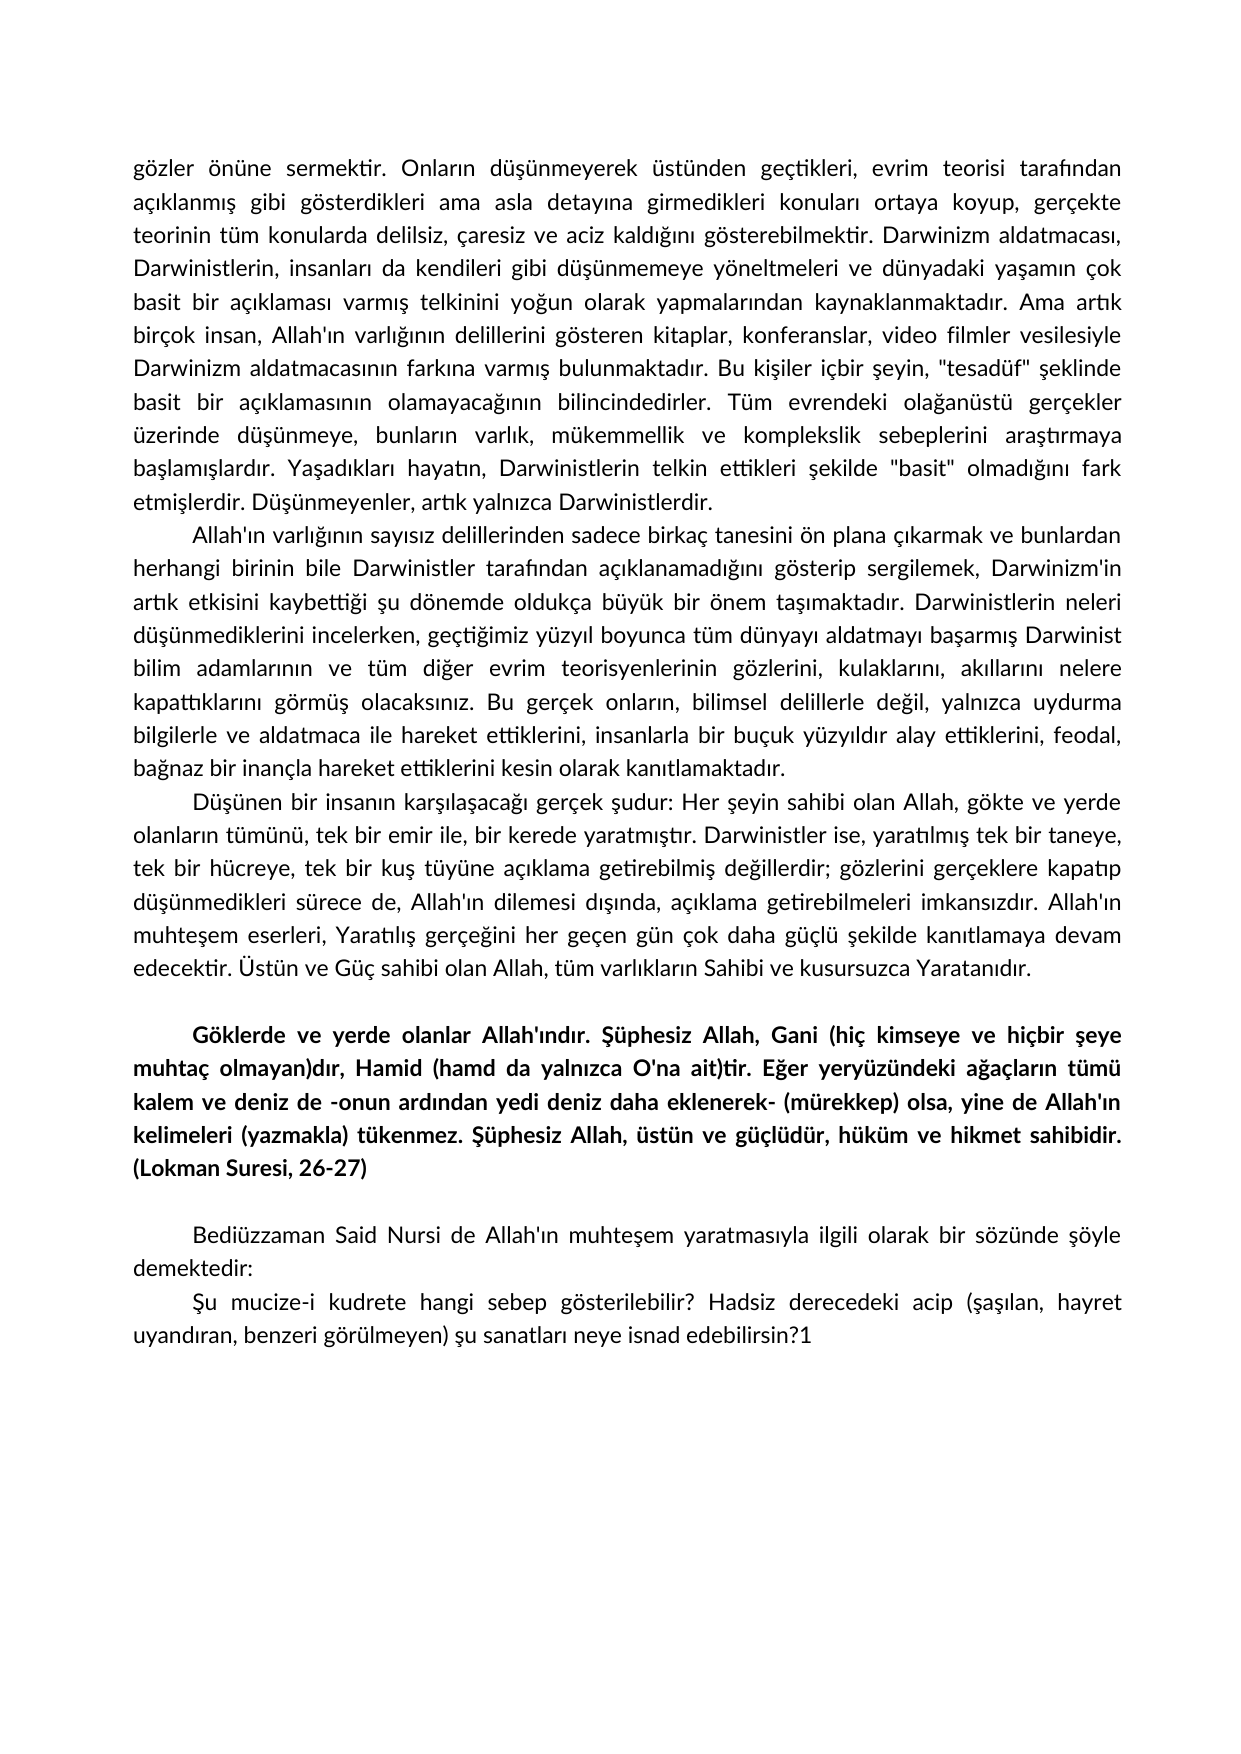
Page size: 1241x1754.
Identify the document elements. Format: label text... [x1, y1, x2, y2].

text Düşünen bir insanın karşılaşacağı gerçek şudur: Her şeyin sahibi olan Allah, gökte ve yerde olanların tümünü, tek bir emir ile, bir kerede yaratmıştır. Darwinistler ise, yaratılmış tek bir taneye, tek bir hücreye, tek bir kuş tüyüne açıklama getirebilmiş değillerdir; gözlerini gerçeklere kapatıp düşünmedikleri sürece de, Allah'ın dilemesi dışında, açıklama getirebilmeleri imkansızdır. Allah'ın muhteşem eserleri, Yaratılış gerçeğini her geçen gün çok daha güçlü şekilde kanıtlamaya devam edecektir. Üstün ve Güç sahibi olan Allah, tüm varlıkların Sahibi ve kusursuzca Yaratanıdır. [133, 783, 1123, 983]
text Şu mucize-i kudrete hangi sebep gösterilebilir? Hadsiz derecedeki acip (şaşılan, hayret uyandıran, benzeri görülmeyen) şu sanatları neye isnad edebilirsin?1 [133, 1283, 1123, 1350]
text Allah'ın varlığının sayısız delillerinden sadece birkaç tanesini ön plana çıkarmak ve bunlardan herhangi birinin bile Darwinistler tarafından açıklanamadığını gösterip sergilemek, Darwinizm'in artık etkisini kaybettiği şu dönemde oldukça büyük bir önem taşımaktadır. Darwinistlerin neleri düşünmediklerini incelerken, geçtiğimiz yüzyıl boyunca tüm dünyayı aldatmayı başarmış Darwinist bilim adamlarının ve tüm diğer evrim teorisyenlerinin gözlerini, kulaklarını, akıllarını nelere kapattıklarını görmüş olacaksınız. Bu gerçek onların, bilimsel delillerle değil, yalnızca uydurma bilgilerle ve aldatmaca ile hareket ettiklerini, insanlarla bir buçuk yüzyıldır alay ettiklerini, feodal, bağnaz bir inançla hareket ettiklerini kesin olarak kanıtlamaktadır. [133, 517, 1123, 783]
text Göklerde ve yerde olanlar Allah'ındır. Şüphesiz Allah, Gani (hiç kimseye ve hiçbir şeye muhtaç olmayan)dır, Hamid (hamd da yalnızca O'na ait)tir. Eğer yeryüzündeki ağaçların tümü kalem ve deniz de -onun ardından yedi deniz daha eklenerek- (mürekkep) olsa, yine de Allah'ın kelimeleri (yazmakla) tükenmez. Şüphesiz Allah, üstün ve güçlüdür, hüküm ve hikmet sahibidir. (Lokman Suresi, 26-27) [133, 1017, 1123, 1183]
text gözler önüne sermektir. Onların düşünmeyerek üstünden geçtikleri, evrim teorisi tarafından açıklanmış gibi gösterdikleri ama asla detayına girmedikleri konuları ortaya koyup, gerçekte teorinin tüm konularda delilsiz, çaresiz ve aciz kaldığını gösterebilmektir. Darwinizm aldatmacası, Darwinistlerin, insanları da kendileri gibi düşünmemeye yöneltmeleri ve dünyadaki yaşamın çok basit bir açıklaması varmış telkinini yoğun olarak yapmalarından kaynaklanmaktadır. Ama artık birçok insan, Allah'ın varlığının delillerini gösteren kitaplar, konferanslar, video filmler vesilesiyle Darwinizm aldatmacasının farkına varmış bulunmaktadır. Bu kişiler içbir şeyin, "tesadüf" şeklinde basit bir açıklamasının olamayacağının bilincindedirler. Tüm evrendeki olağanüstü gerçekler üzerinde düşünmeye, bunların varlık, mükemmellik ve komplekslik sebeplerini araştırmaya başlamışlardır. Yaşadıkları hayatın, Darwinistlerin telkin ettikleri şekilde "basit" olmadığını fark etmişlerdir. Düşünmeyenler, artık yalnızca Darwinistlerdir. [133, 150, 1123, 517]
text Bediüzzaman Said Nursi de Allah'ın muhteşem yaratmasıyla ilgili olarak bir sözünde şöyle demektedir: [133, 1217, 1123, 1283]
